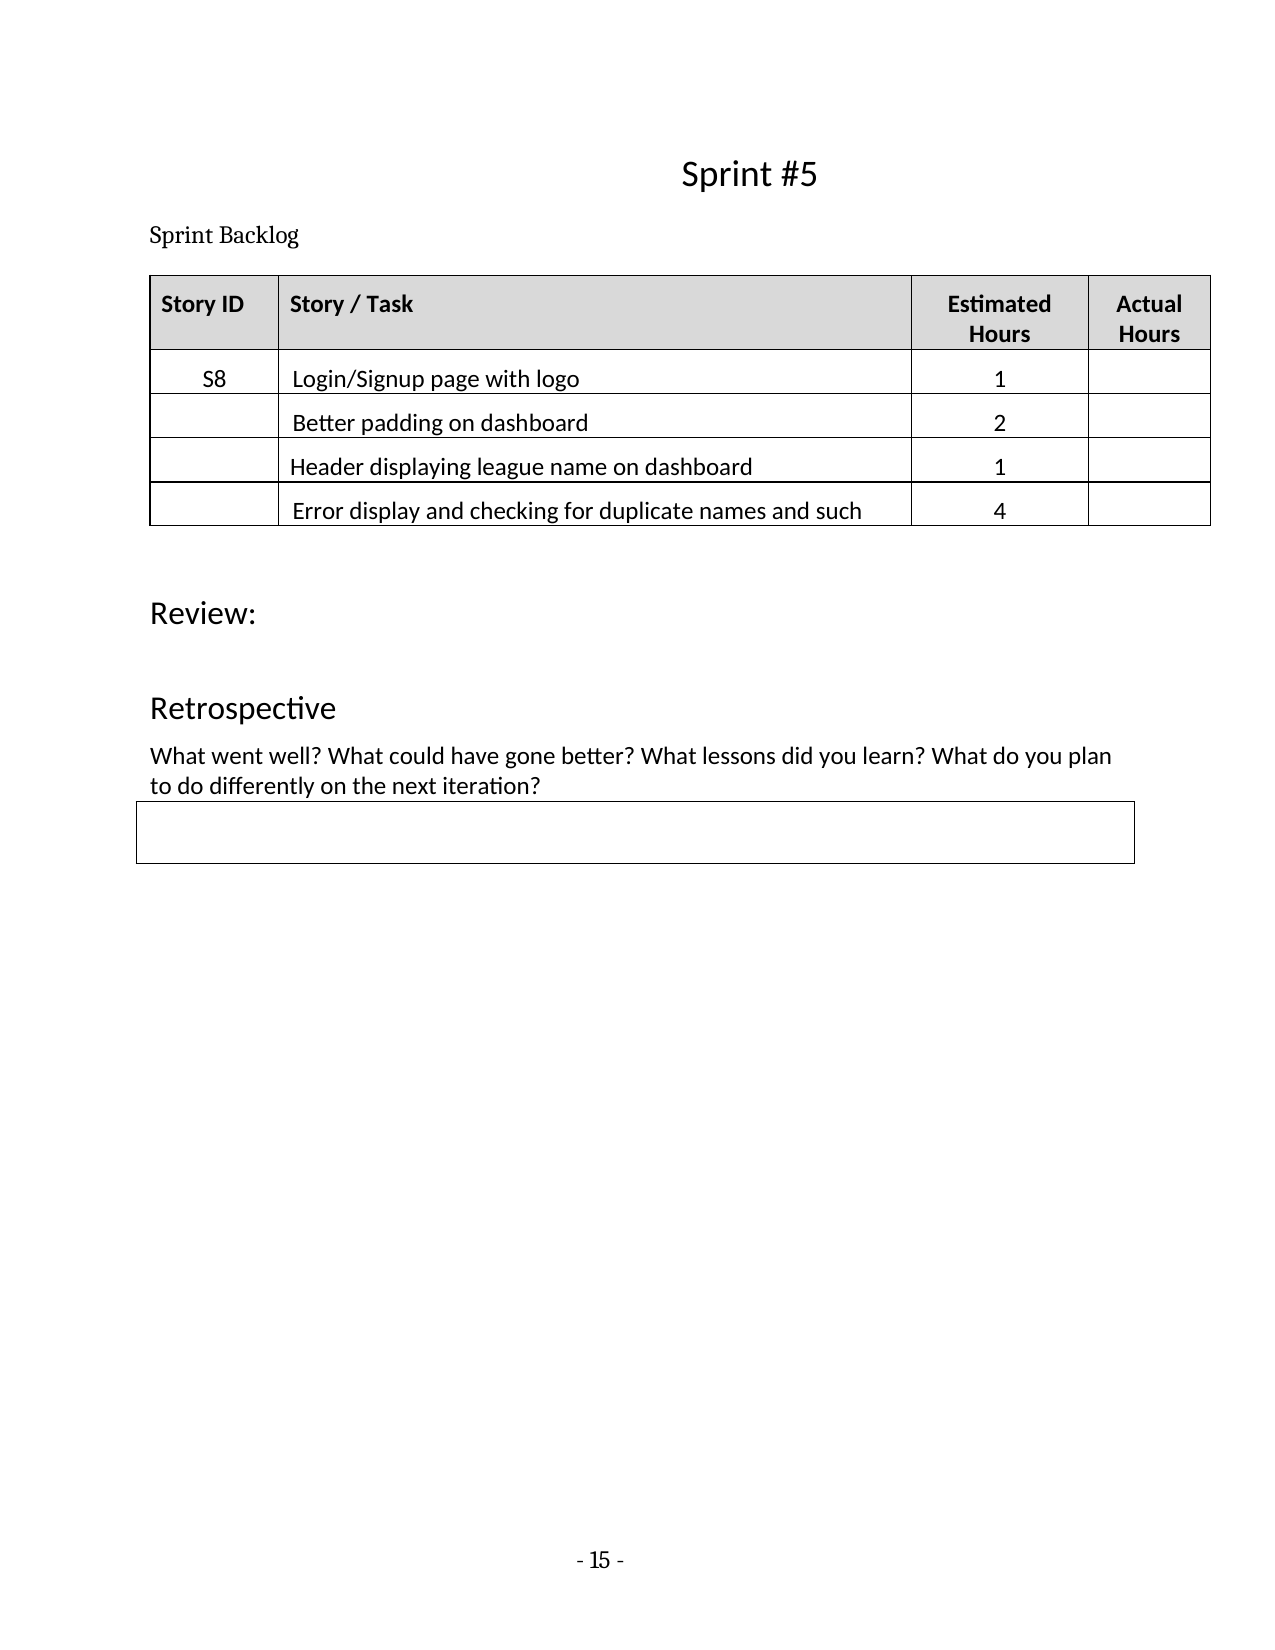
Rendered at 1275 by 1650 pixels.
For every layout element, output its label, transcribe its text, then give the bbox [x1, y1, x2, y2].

table_cell [1089, 394, 1210, 437]
table_cell [151, 483, 278, 525]
table_cell [1089, 350, 1210, 393]
table_header Estimated Hours [912, 276, 1088, 349]
table_header [137, 802, 1134, 863]
table_cell [1089, 438, 1210, 481]
table_cell Error display and checking for duplicate names and such [279, 483, 911, 525]
table_cell [1089, 483, 1210, 525]
text What went well? What could have gone better? What lessons did you learn? What do you plan to do differently on the next iteration? [150, 740, 1125, 801]
table_cell 2 [912, 394, 1088, 437]
table_cell Better padding on dashboard [279, 394, 911, 437]
table_cell Header displaying league name on dashboard [279, 438, 911, 481]
subtitle Sprint #5 [300, 150, 1125, 196]
subtitle Review: [150, 592, 1125, 633]
table_cell S8 [151, 350, 278, 393]
table_cell 4 [912, 483, 1088, 525]
text Sprint Backlog [150, 221, 1125, 249]
table_cell Login/Signup page with logo [279, 350, 911, 393]
table_header Story / Task [279, 276, 911, 349]
table_header Story ID [151, 276, 278, 349]
table_header Actual Hours [1089, 276, 1210, 349]
table_cell [151, 394, 278, 437]
table_cell 1 [912, 350, 1088, 393]
subtitle Retrospective [150, 687, 1125, 727]
table_cell [151, 438, 278, 481]
table_cell 1 [912, 438, 1088, 481]
